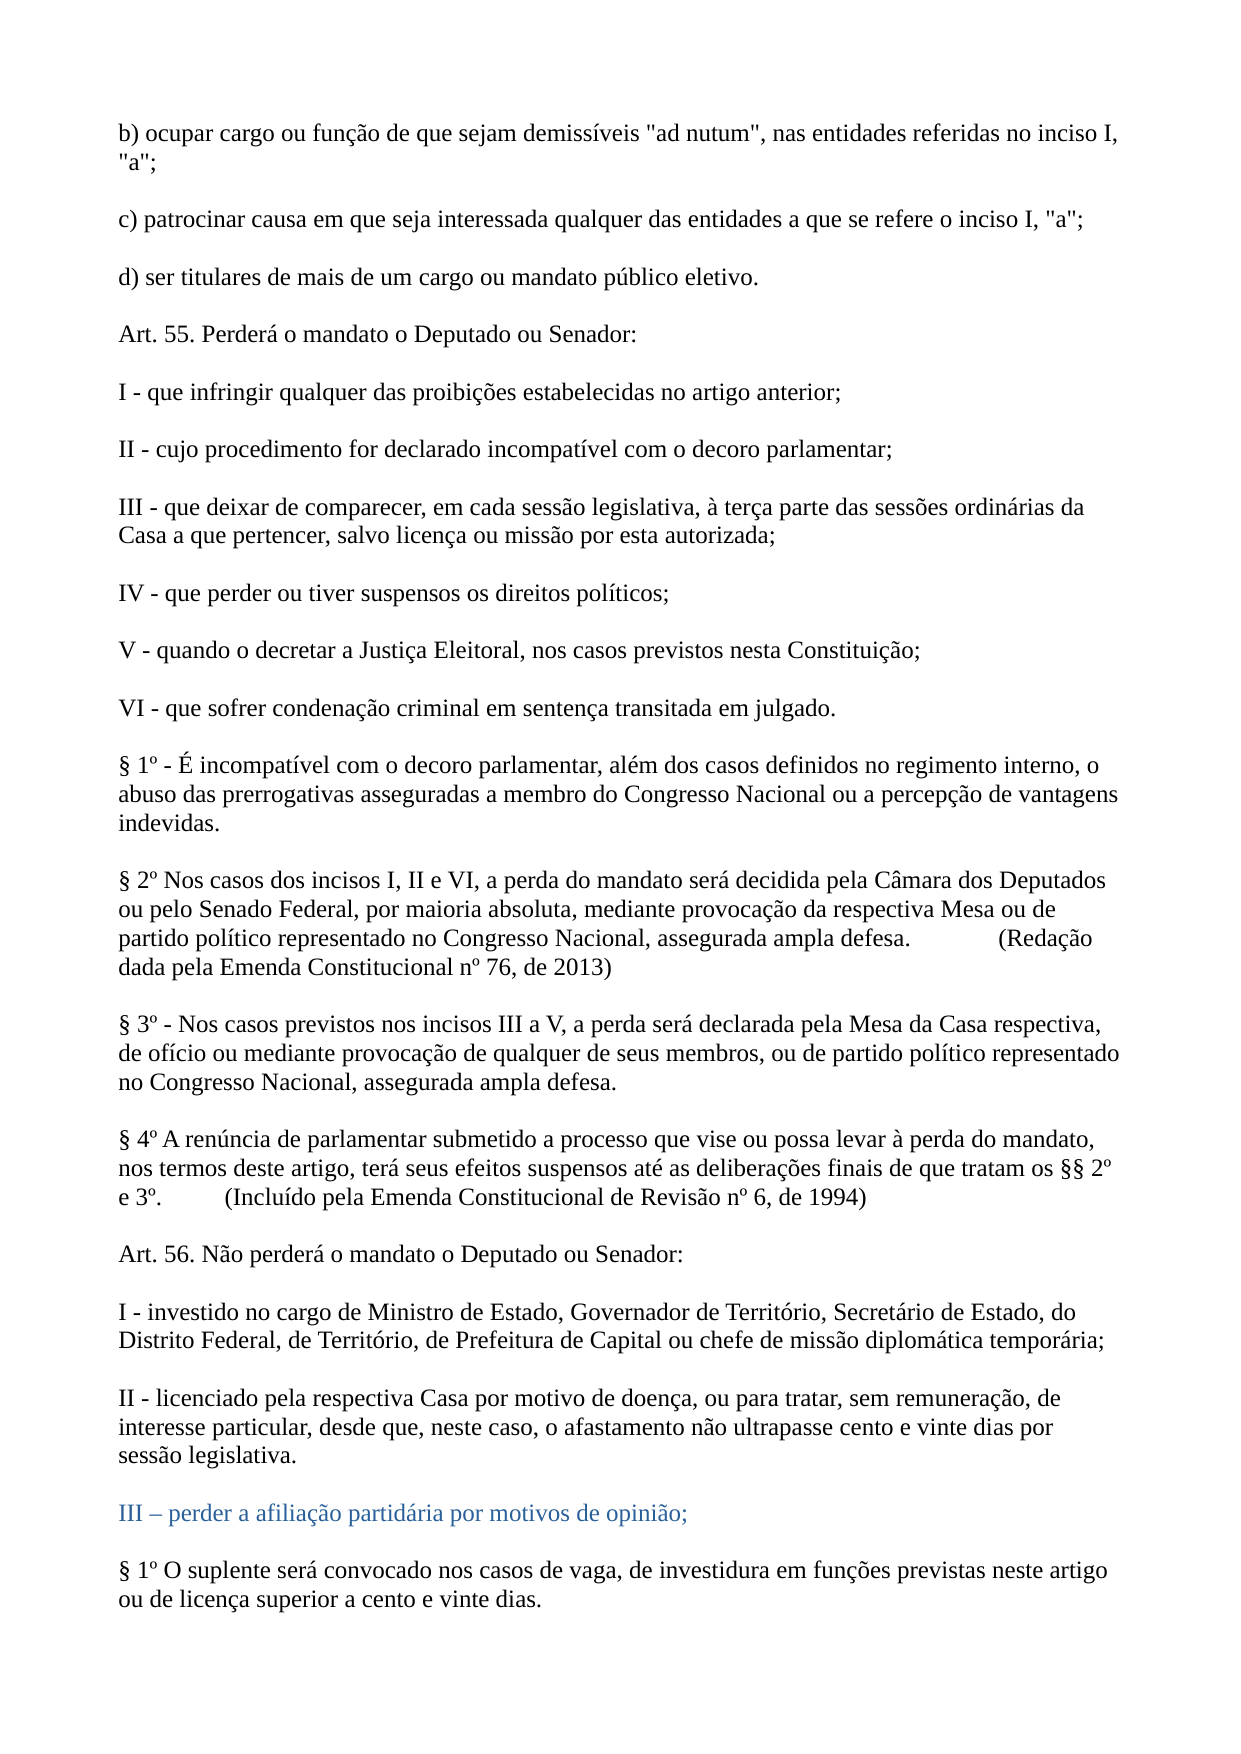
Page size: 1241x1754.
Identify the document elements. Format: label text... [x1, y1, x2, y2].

text § 1º - É incompatível com o decoro parlamentar, além dos casos definidos no regimento interno, o abuso das prerrogativas asseguradas a membro do Congresso Nacional ou a percepção de vantagens indevidas. [118, 751, 1122, 837]
text Art. 55. Perderá o mandato o Deputado ou Senador: [118, 319, 1122, 348]
text II - licenciado pela respectiva Casa por motivo de doença, ou para tratar, sem remuneração, de interesse particular, desde que, neste caso, o afastamento não ultrapasse cento e vinte dias por sessão legislativa. [118, 1383, 1122, 1469]
text III – perder a afiliação partidária por motivos de opinião; [118, 1498, 1122, 1527]
text V - quando o decretar a Justiça Eleitoral, nos casos previstos nesta Constituição; [118, 636, 1122, 664]
text § 1º O suplente será convocado nos casos de vaga, de investidura em funções previstas neste artigo ou de licença superior a cento e vinte dias. [118, 1556, 1122, 1613]
text I - investido no cargo de Ministro de Estado, Governador de Território, Secretário de Estado, do Distrito Federal, de Território, de Prefeitura de Capital ou chefe de missão diplomática temporária; [118, 1297, 1122, 1354]
text § 3º - Nos casos previstos nos incisos III a V, a perda será declarada pela Mesa da Casa respectiva, de ofício ou mediante provocação de qualquer de seus membros, ou de partido político representado no Congresso Nacional, assegurada ampla defesa. [118, 1009, 1122, 1096]
text IV - que perder ou tiver suspensos os direitos políticos; [118, 578, 1122, 607]
text § 4º A renúncia de parlamentar submetido a processo que vise ou possa levar à perda do mandato, nos termos deste artigo, terá seus efeitos suspensos até as deliberações finais de que tratam os §§ 2º e 3º. (Incluído pela Emenda Constitucional de Revisão nº 6, de 1994) [118, 1124, 1122, 1211]
text I - que infringir qualquer das proibições estabelecidas no artigo anterior; [118, 377, 1122, 406]
text b) ocupar cargo ou função de que sejam demissíveis "ad nutum", nas entidades referidas no inciso I, "a"; [118, 118, 1122, 176]
text d) ser titulares de mais de um cargo ou mandato público eletivo. [118, 262, 1122, 291]
text III - que deixar de comparecer, em cada sessão legislativa, à terça parte das sessões ordinárias da Casa a que pertencer, salvo licença ou missão por esta autorizada; [118, 492, 1122, 549]
text II - cujo procedimento for declarado incompatível com o decoro parlamentar; [118, 434, 1122, 463]
text Art. 56. Não perderá o mandato o Deputado ou Senador: [118, 1239, 1122, 1268]
text § 2º Nos casos dos incisos I, II e VI, a perda do mandato será decidida pela Câmara dos Deputados ou pelo Senado Federal, por maioria absoluta, mediante provocação da respectiva Mesa ou de partido político representado no Congresso Nacional, assegurada ampla defesa. (Redação dada pela Emenda Constitucional nº 76, de 2013) [118, 866, 1122, 981]
text c) patrocinar causa em que seja interessada qualquer das entidades a que se refere o inciso I, "a"; [118, 204, 1122, 233]
text VI - que sofrer condenação criminal em sentença transitada em julgado. [118, 693, 1122, 722]
